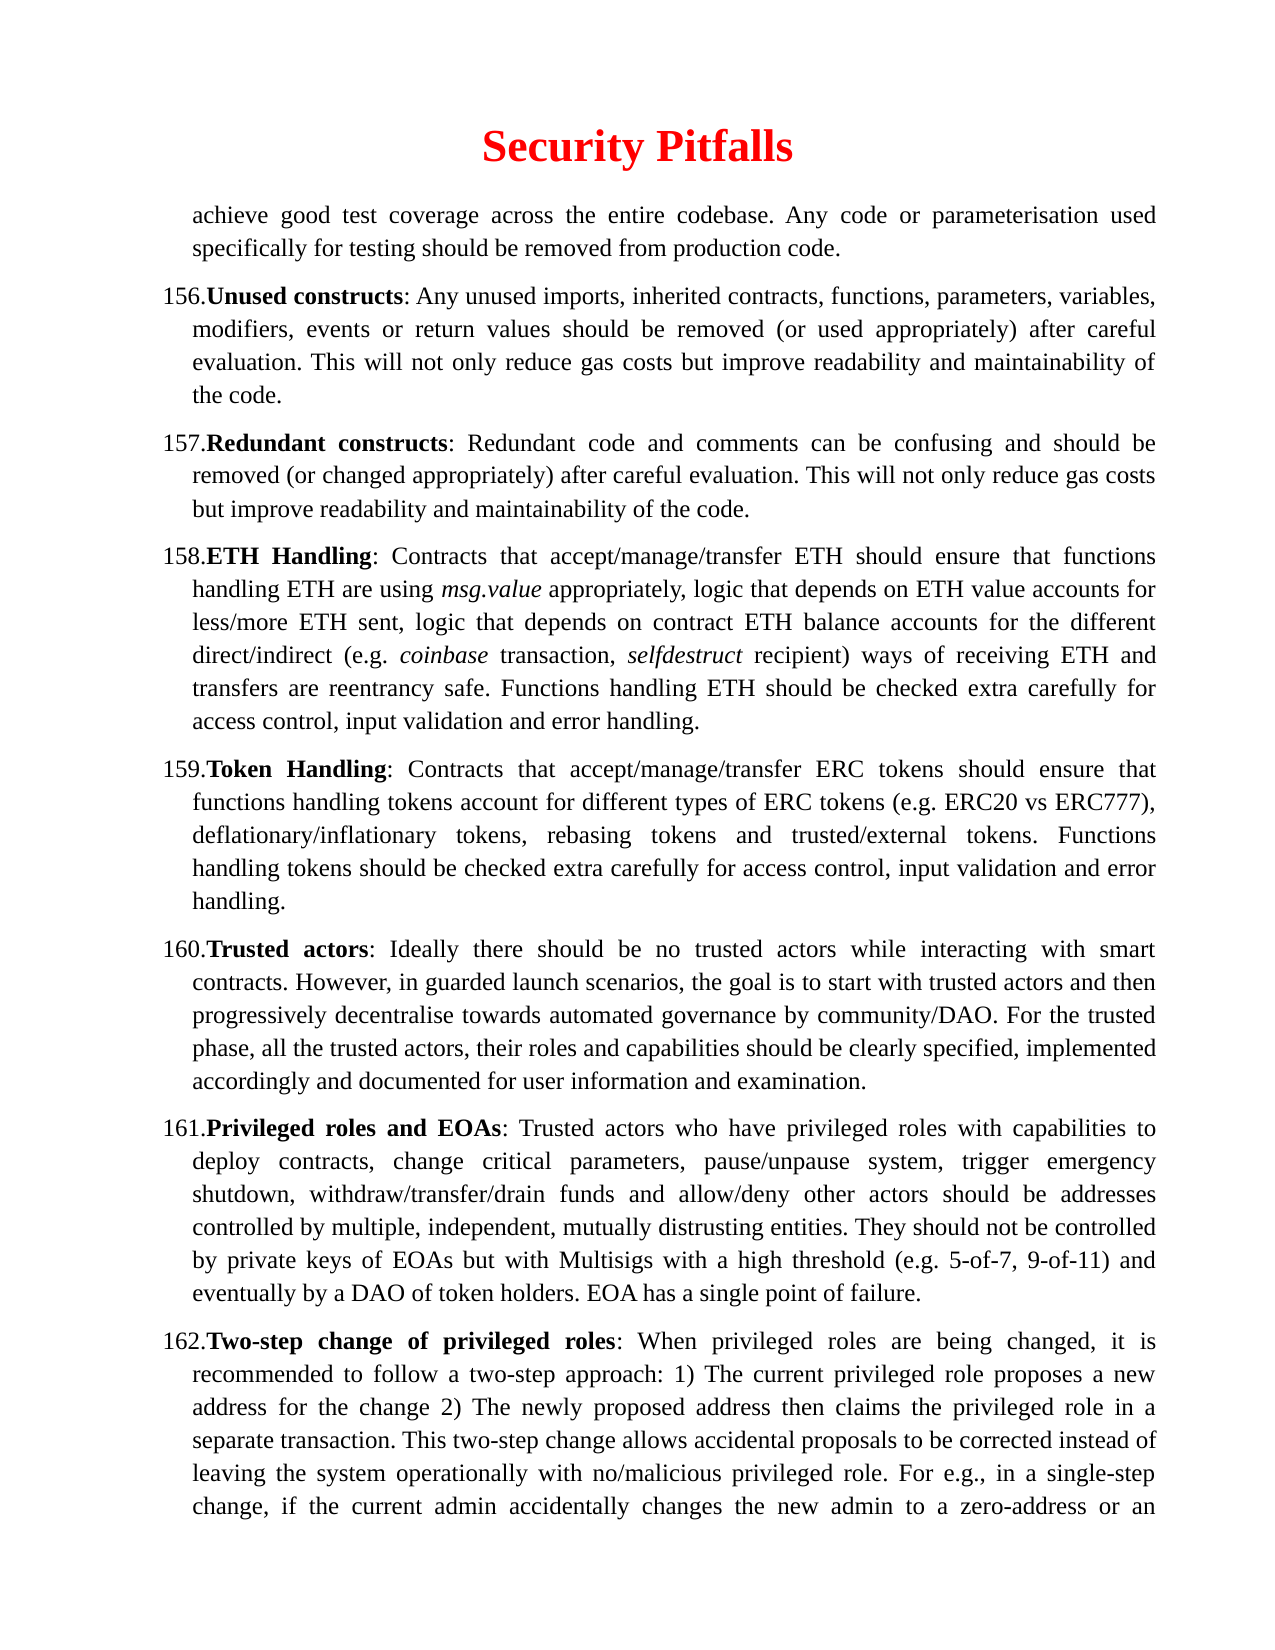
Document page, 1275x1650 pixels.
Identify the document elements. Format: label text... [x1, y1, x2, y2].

list Trusted actors: Ideally there should be no trusted actors while interacting with smart contracts. However, in guarded launch scenarios, the goal is to start with trusted actors and then progressively decentralise towards automated governance by community/DAO. For the trusted phase, all the trusted actors, their roles and capabilities should be clearly specified, implemented accordingly and documented for user information and examination. [162, 934, 1157, 1094]
list Redundant constructs: Redundant code and comments can be confusing and should be removed (or changed appropriately) after careful evaluation. This will not only reduce gas costs but improve readability and maintainability of the code. [162, 428, 1157, 522]
list Token Handling: Contracts that accept/manage/transfer ERC tokens should ensure that functions handling tokens account for different types of ERC tokens (e.g. ERC20 vs ERC777), deflationary/inflationary tokens, rebasing tokens and trusted/external tokens. Functions handling tokens should be checked extra carefully for access control, input validation and error handling. [162, 754, 1157, 915]
list Unused constructs: Any unused imports, inherited contracts, functions, parameters, variables, modifiers, events or return values should be removed (or used appropriately) after careful evaluation. This will not only reduce gas costs but improve readability and maintainability of the code. [162, 281, 1157, 409]
list Two-step change of privileged roles: When privileged roles are being changed, it is recommended to follow a two-step approach: 1) The current privileged role proposes a new address for the change 2) The newly proposed address then claims the privileged role in a separate transaction. This two-step change allows accidental proposals to be corrected instead of leaving the system operationally with no/malicious privileged role. For e.g., in a single-step change, if the current admin accidentally changes the new admin to a zero-address or an [162, 1326, 1157, 1520]
list Privileged roles and EOAs: Trusted actors who have privileged roles with capabilities to deploy contracts, change critical parameters, pause/unpause system, trigger emergency shutdown, withdraw/transfer/drain funds and allow/deny other actors should be addresses controlled by multiple, independent, mutually distrusting entities. They should not be controlled by private keys of EOAs but with Multisigs with a high threshold (e.g. 5-of-7, 9-of-11) and eventually by a DAO of token holders. EOA has a single point of failure. [162, 1113, 1157, 1307]
list achieve good test coverage across the entire codebase. Any code or parameterisation used specifically for testing should be removed from production code. [162, 200, 1157, 262]
list ETH Handling: Contracts that accept/manage/transfer ETH should ensure that functions handling ETH are using msg.value appropriately, logic that depends on ETH value accounts for less/more ETH sent, logic that depends on contract ETH balance accounts for the different direct/indirect (e.g. coinbase transaction, selfdestruct recipient) ways of receiving ETH and transfers are reentrancy safe. Functions handling ETH should be checked extra carefully for access control, input validation and error handling. [162, 541, 1157, 735]
